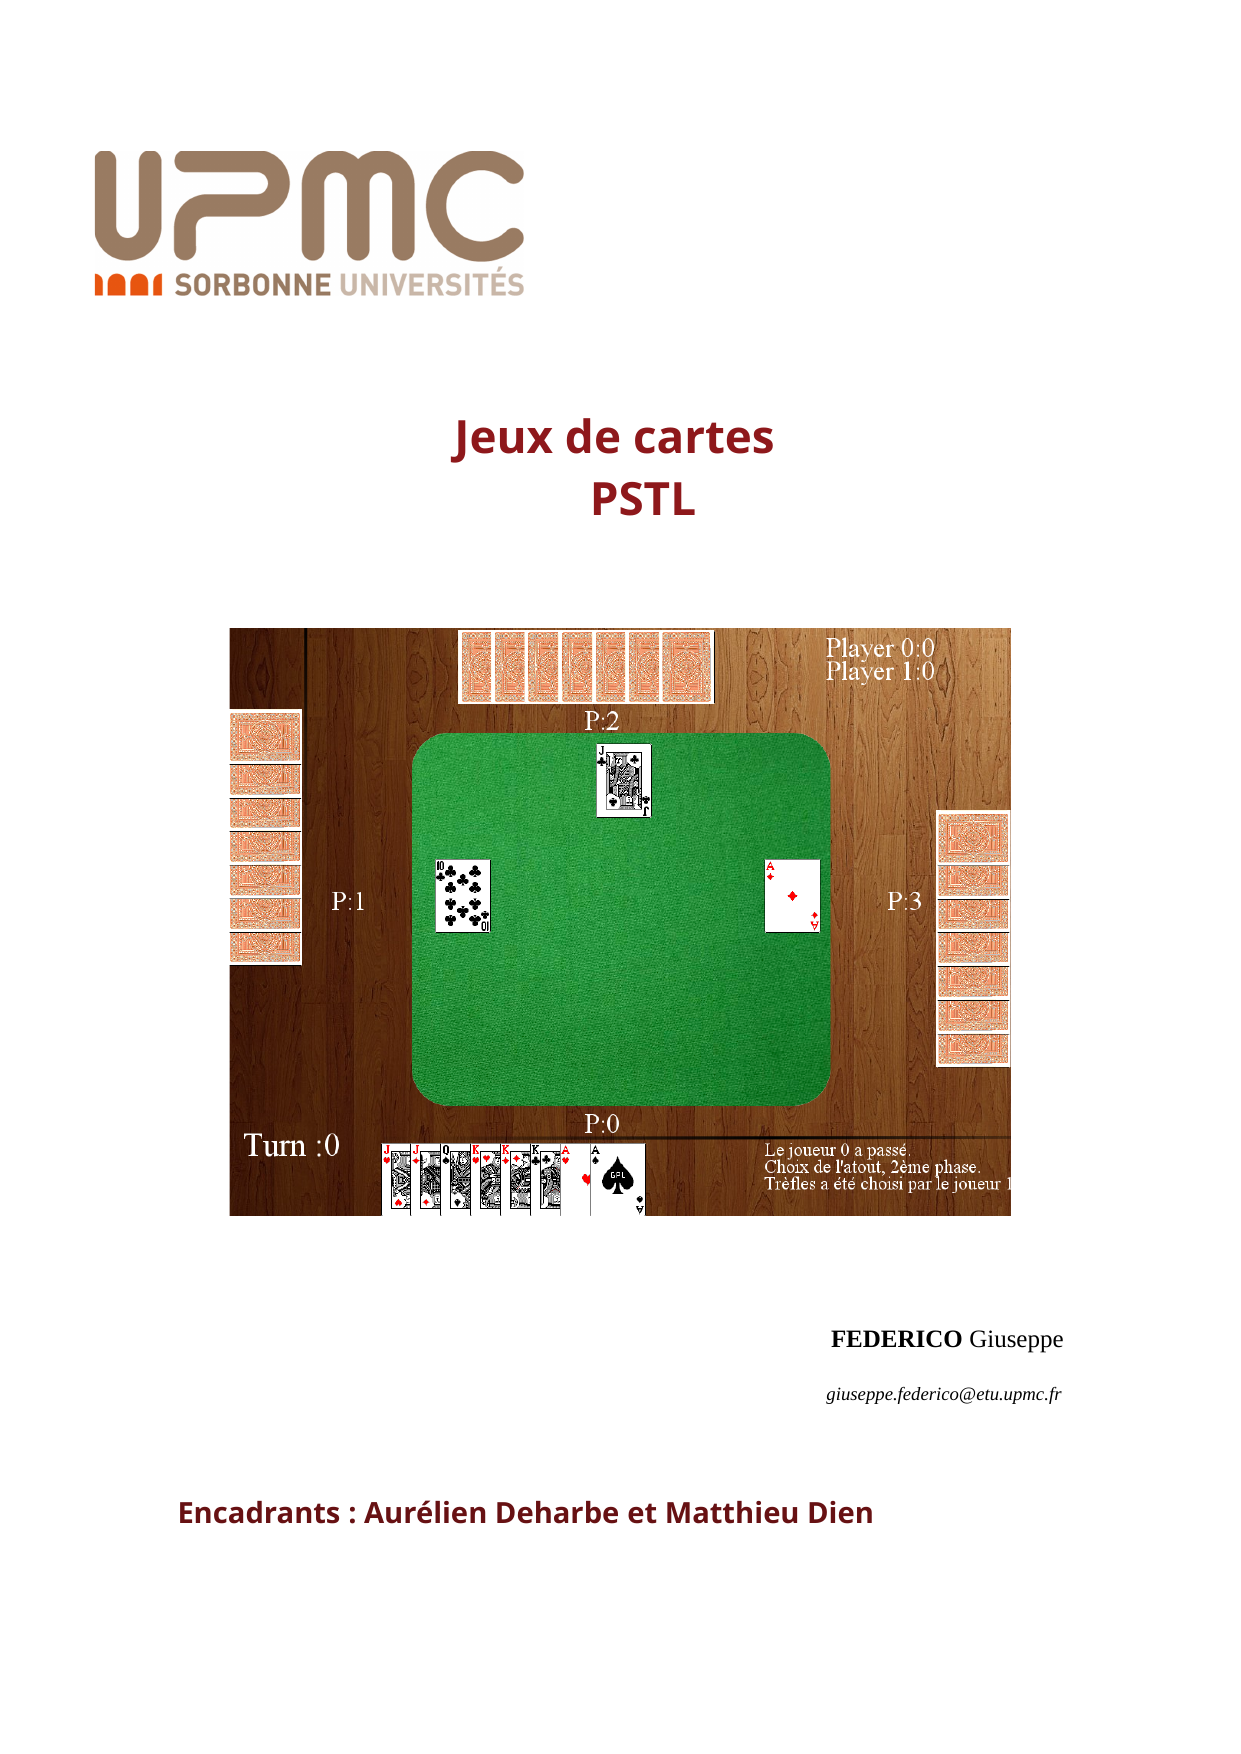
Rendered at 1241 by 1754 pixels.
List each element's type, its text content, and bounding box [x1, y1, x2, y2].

text giuseppe.federico@etu.upmc.fr [118, 1383, 1063, 1404]
picture [94, 151, 524, 296]
subtitle Jeux de cartes PSTL [118, 404, 1122, 529]
text FEDERICO Giuseppe [177, 1324, 1063, 1353]
picture [229, 628, 1011, 1216]
text Encadrants : Aurélien Deharbe et Matthieu Dien [177, 1492, 1063, 1532]
